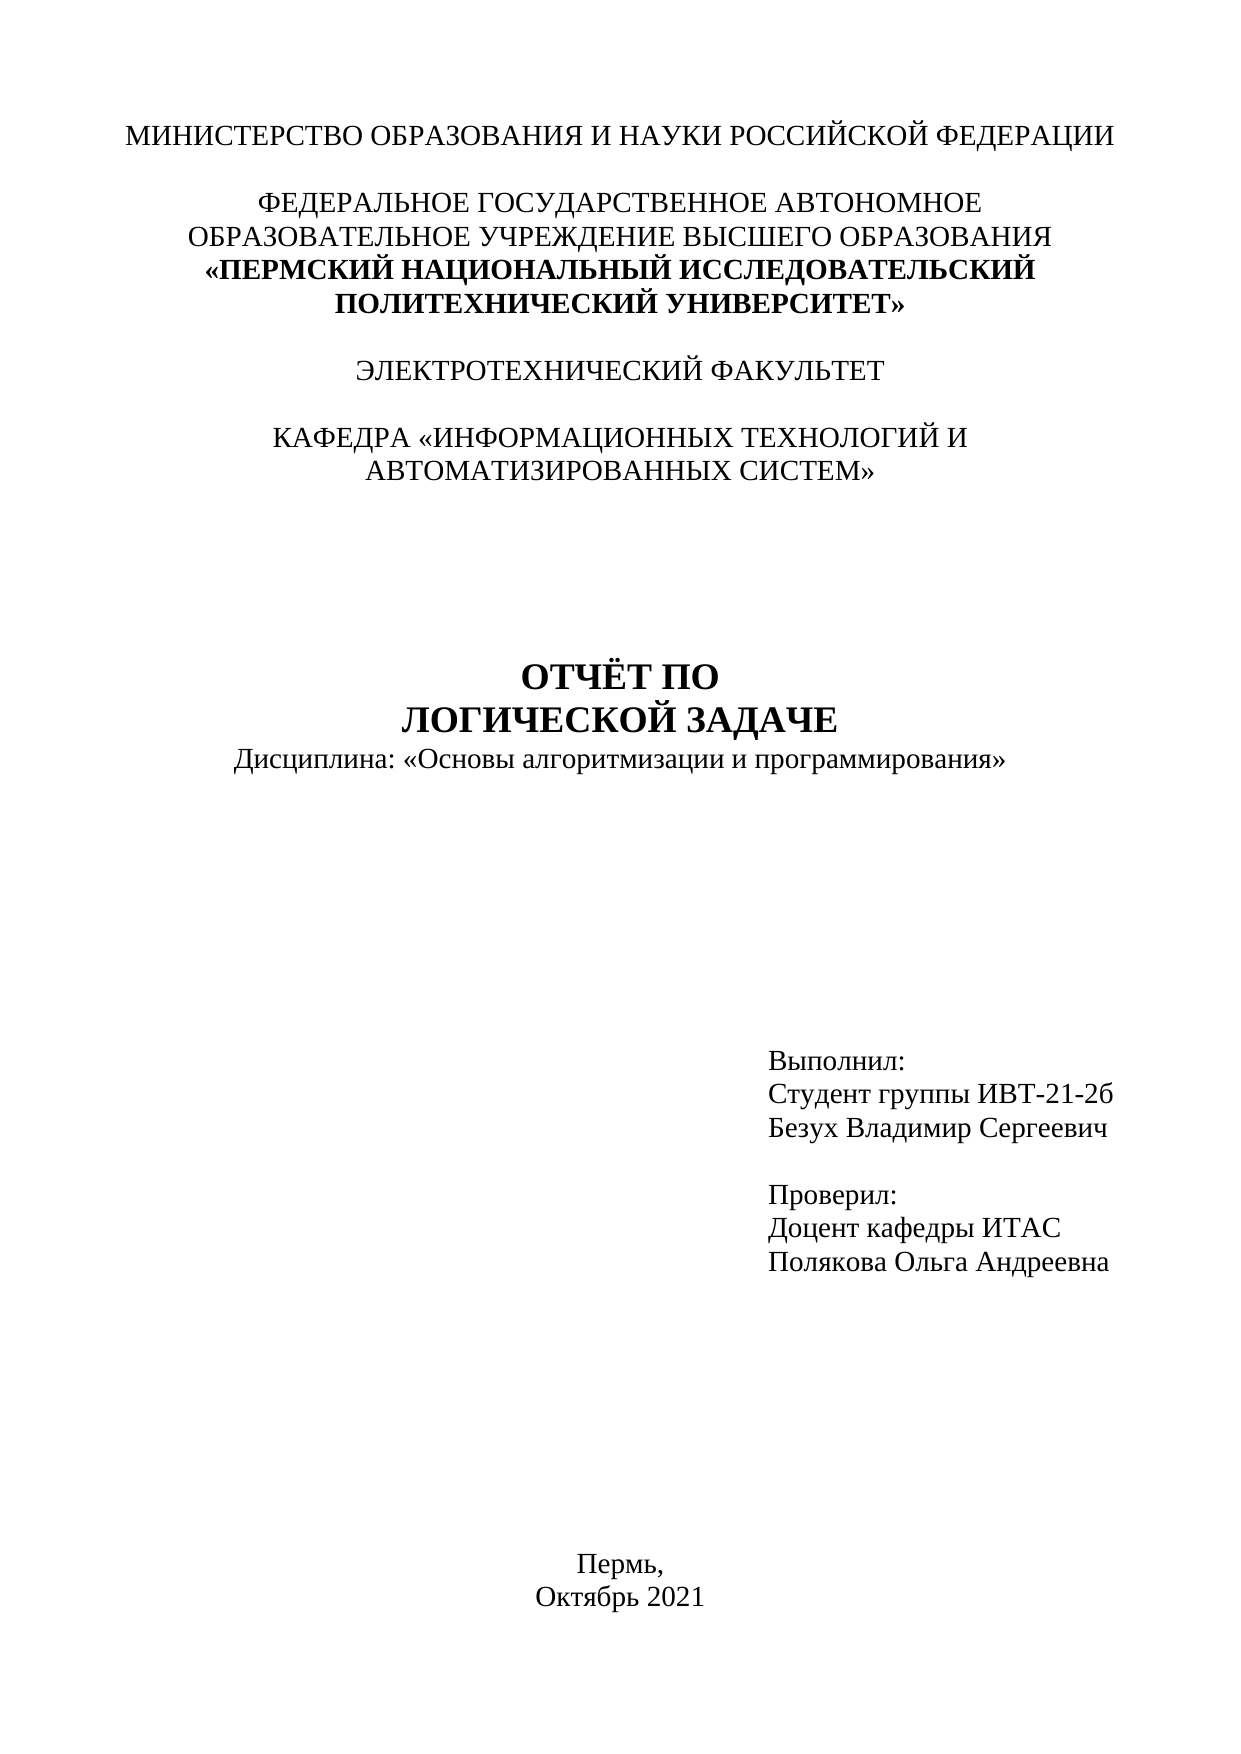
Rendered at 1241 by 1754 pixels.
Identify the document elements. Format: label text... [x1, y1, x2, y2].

text ФЕДЕРАЛЬНОЕ ГОСУДАРСТВЕННОЕ АВТОНОМНОЕ ОБРАЗОВАТЕЛЬНОЕ УЧРЕЖДЕНИЕ ВЫСШЕГО ОБРАЗОВАНИЯ «ПЕРМСКИЙ НАЦИОНАЛЬНЫЙ ИССЛЕДОВАТЕЛЬСКИЙ ПОЛИТЕХНИЧЕСКИЙ УНИВЕРСИТЕТ» [118, 185, 1122, 319]
text Дисциплина: «Основы алгоритмизации и программирования» [118, 741, 1122, 774]
text ЭЛЕКТРОТЕХНИЧЕСКИЙ ФАКУЛЬТЕТ [118, 353, 1122, 386]
text МИНИСТЕРСТВО ОБРАЗОВАНИЯ И НАУКИ РОССИЙСКОЙ ФЕДЕРАЦИИ [118, 118, 1122, 152]
text ОТЧЁТ ПО [118, 655, 1122, 698]
text Полякова Ольга Андреевна [118, 1244, 1122, 1278]
text Доцент кафедры ИТАС [118, 1211, 1122, 1244]
text Студент группы ИВТ-21-2б [118, 1076, 1122, 1110]
text Выполнил: [118, 1043, 1122, 1076]
text Проверил: [118, 1177, 1122, 1211]
text Пермь, [118, 1546, 1122, 1579]
text Безух Владимир Сергеевич [118, 1110, 1122, 1143]
text Октябрь 2021 [118, 1579, 1122, 1613]
text КАФЕДРА «ИНФОРМАЦИОННЫХ ТЕХНОЛОГИЙ И АВТОМАТИЗИРОВАННЫХ СИСТЕМ» [118, 420, 1122, 487]
text ЛОГИЧЕСКОЙ ЗАДАЧЕ [118, 698, 1122, 741]
